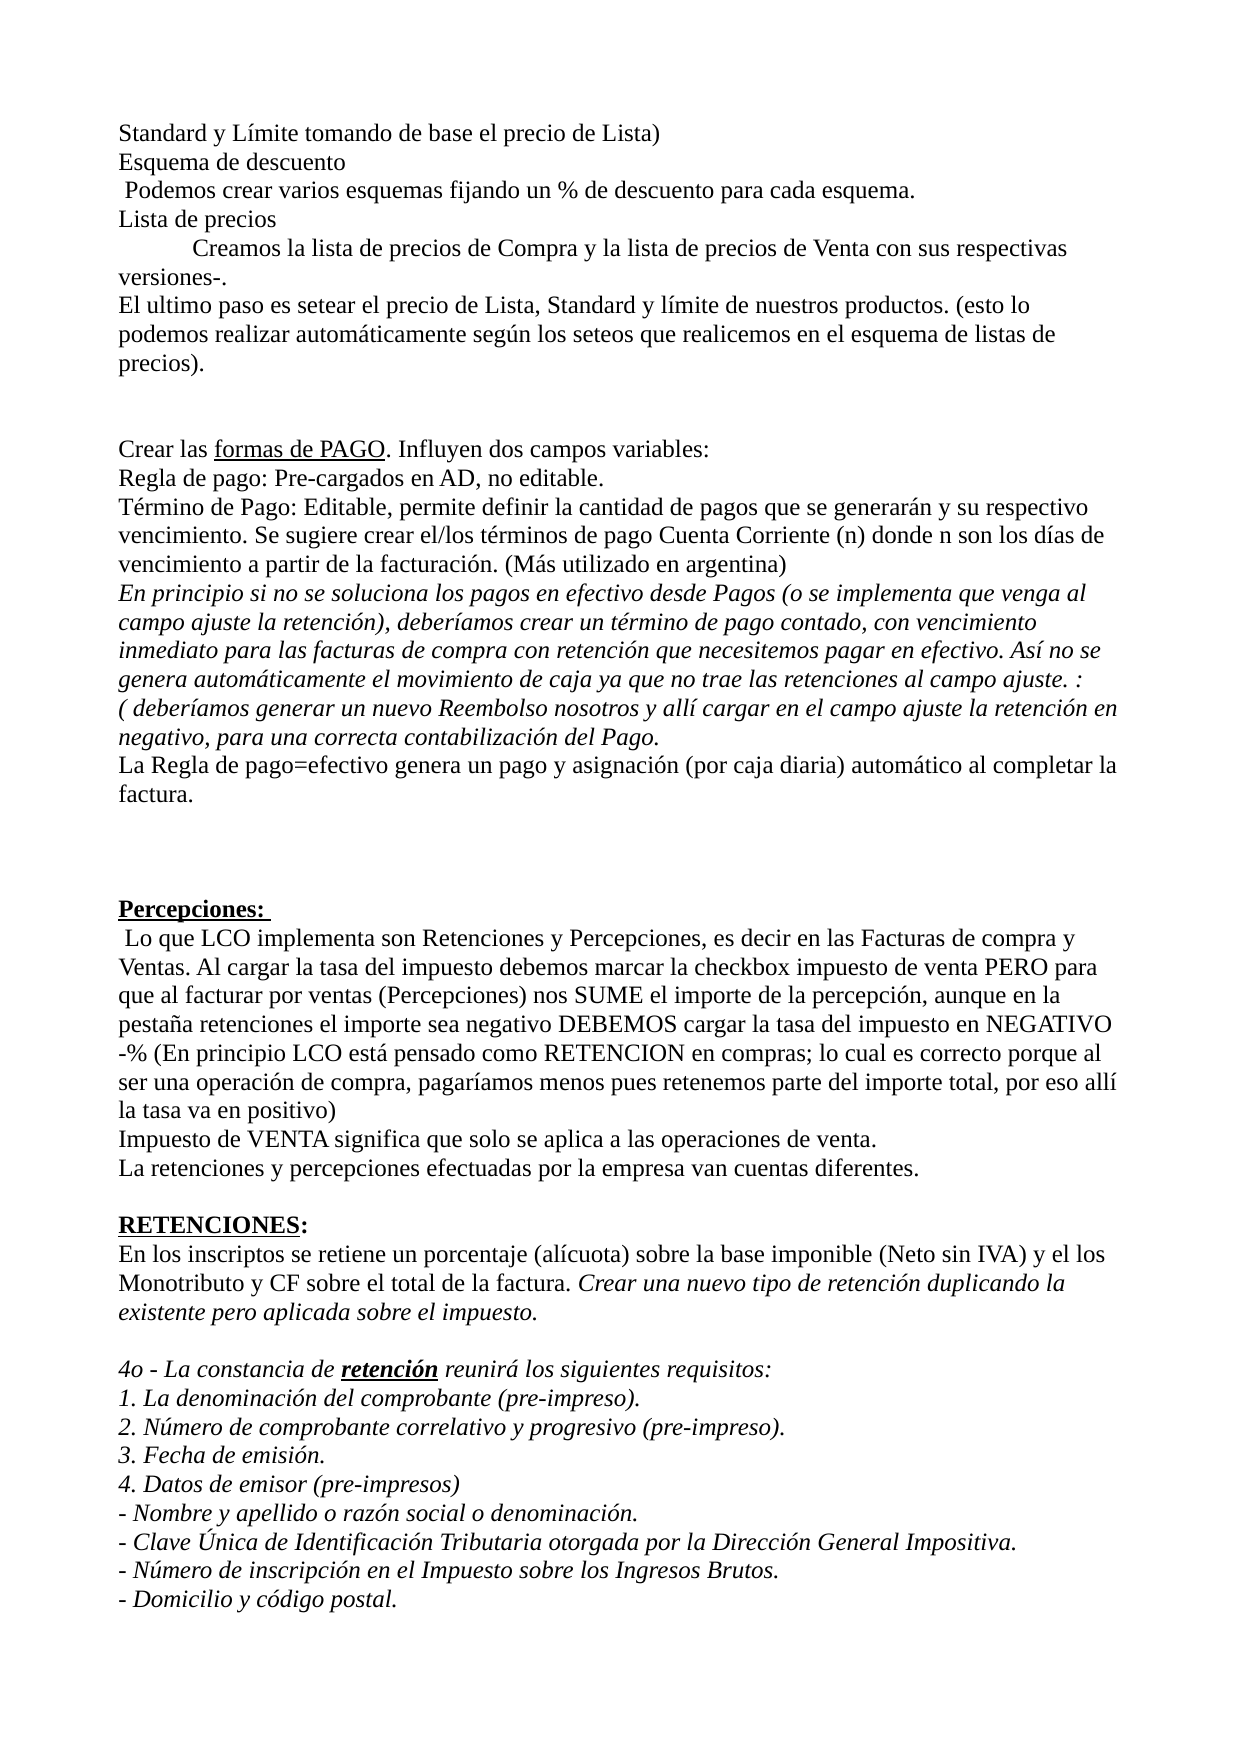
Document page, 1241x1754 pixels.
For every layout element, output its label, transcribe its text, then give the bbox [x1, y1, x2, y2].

text RETENCIONES: [118, 1211, 1122, 1239]
text Término de Pago: Editable, permite definir la cantidad de pagos que se generarán y su respectivo vencimiento. Se sugiere crear el/los términos de pago Cuenta Corriente (n) donde n son los días de vencimiento a partir de la facturación. (Más utilizado en argentina) [118, 492, 1122, 578]
text 1. La denominación del comprobante (pre-impreso). [118, 1383, 1122, 1412]
text - Nombre y apellido o razón social o denominación. [118, 1498, 1122, 1527]
text Podemos crear varios esquemas fijando un % de descuento para cada esquema. [118, 176, 1122, 204]
text 4o - La constancia de retención reunirá los siguientes requisitos: [118, 1354, 1122, 1383]
text La retenciones y percepciones efectuadas por la empresa van cuentas diferentes. [118, 1153, 1122, 1182]
text 4. Datos de emisor (pre-impresos) [118, 1469, 1122, 1498]
text Esquema de descuento [118, 147, 1122, 176]
text Impuesto de VENTA significa que solo se aplica a las operaciones de venta. [118, 1124, 1122, 1153]
text 2. Número de comprobante correlativo y progresivo (pre-impreso). [118, 1412, 1122, 1441]
text Crear las formas de PAGO. Influyen dos campos variables: [118, 434, 1122, 463]
text - Número de inscripción en el Impuesto sobre los Ingresos Brutos. [118, 1556, 1122, 1584]
text - Domicilio y código postal. [118, 1584, 1122, 1613]
text En los inscriptos se retiene un porcentaje (alícuota) sobre la base imponible (Neto sin IVA) y el los Monotributo y CF sobre el total de la factura. Crear una nuevo tipo de retención duplicando la existente pero aplicada sobre el impuesto. [118, 1239, 1122, 1326]
text 3. Fecha de emisión. [118, 1441, 1122, 1469]
text Creamos la lista de precios de Compra y la lista de precios de Venta con sus respectivas versiones-. [118, 233, 1122, 291]
text Lista de precios [118, 204, 1122, 233]
text Regla de pago: Pre-cargados en AD, no editable. [118, 463, 1122, 492]
text Standard y Límite tomando de base el precio de Lista) [118, 118, 1122, 147]
text La Regla de pago=efectivo genera un pago y asignación (por caja diaria) automático al completar la factura. [118, 751, 1122, 808]
text En principio si no se soluciona los pagos en efectivo desde Pagos (o se implementa que venga al campo ajuste la retención), deberíamos crear un término de pago contado, con vencimiento inmediato para las facturas de compra con retención que necesitemos pagar en efectivo. Así no se genera automáticamente el movimiento de caja ya que no trae las retenciones al campo ajuste. :( deberíamos generar un nuevo Reembolso nosotros y allí cargar en el campo ajuste la retención en negativo, para una correcta contabilización del Pago. [118, 578, 1122, 751]
text Lo que LCO implementa son Retenciones y Percepciones, es decir en las Facturas de compra y Ventas. Al cargar la tasa del impuesto debemos marcar la checkbox impuesto de venta PERO para que al facturar por ventas (Percepciones) nos SUME el importe de la percepción, aunque en la pestaña retenciones el importe sea negativo DEBEMOS cargar la tasa del impuesto en NEGATIVO -% (En principio LCO está pensado como RETENCION en compras; lo cual es correcto porque al ser una operación de compra, pagaríamos menos pues retenemos parte del importe total, por eso allí la tasa va en positivo) [118, 923, 1122, 1124]
text Percepciones: [118, 894, 1122, 923]
text - Clave Única de Identificación Tributaria otorgada por la Dirección General Impositiva. [118, 1527, 1122, 1556]
text El ultimo paso es setear el precio de Lista, Standard y límite de nuestros productos. (esto lo podemos realizar automáticamente según los seteos que realicemos en el esquema de listas de precios). [118, 291, 1122, 377]
